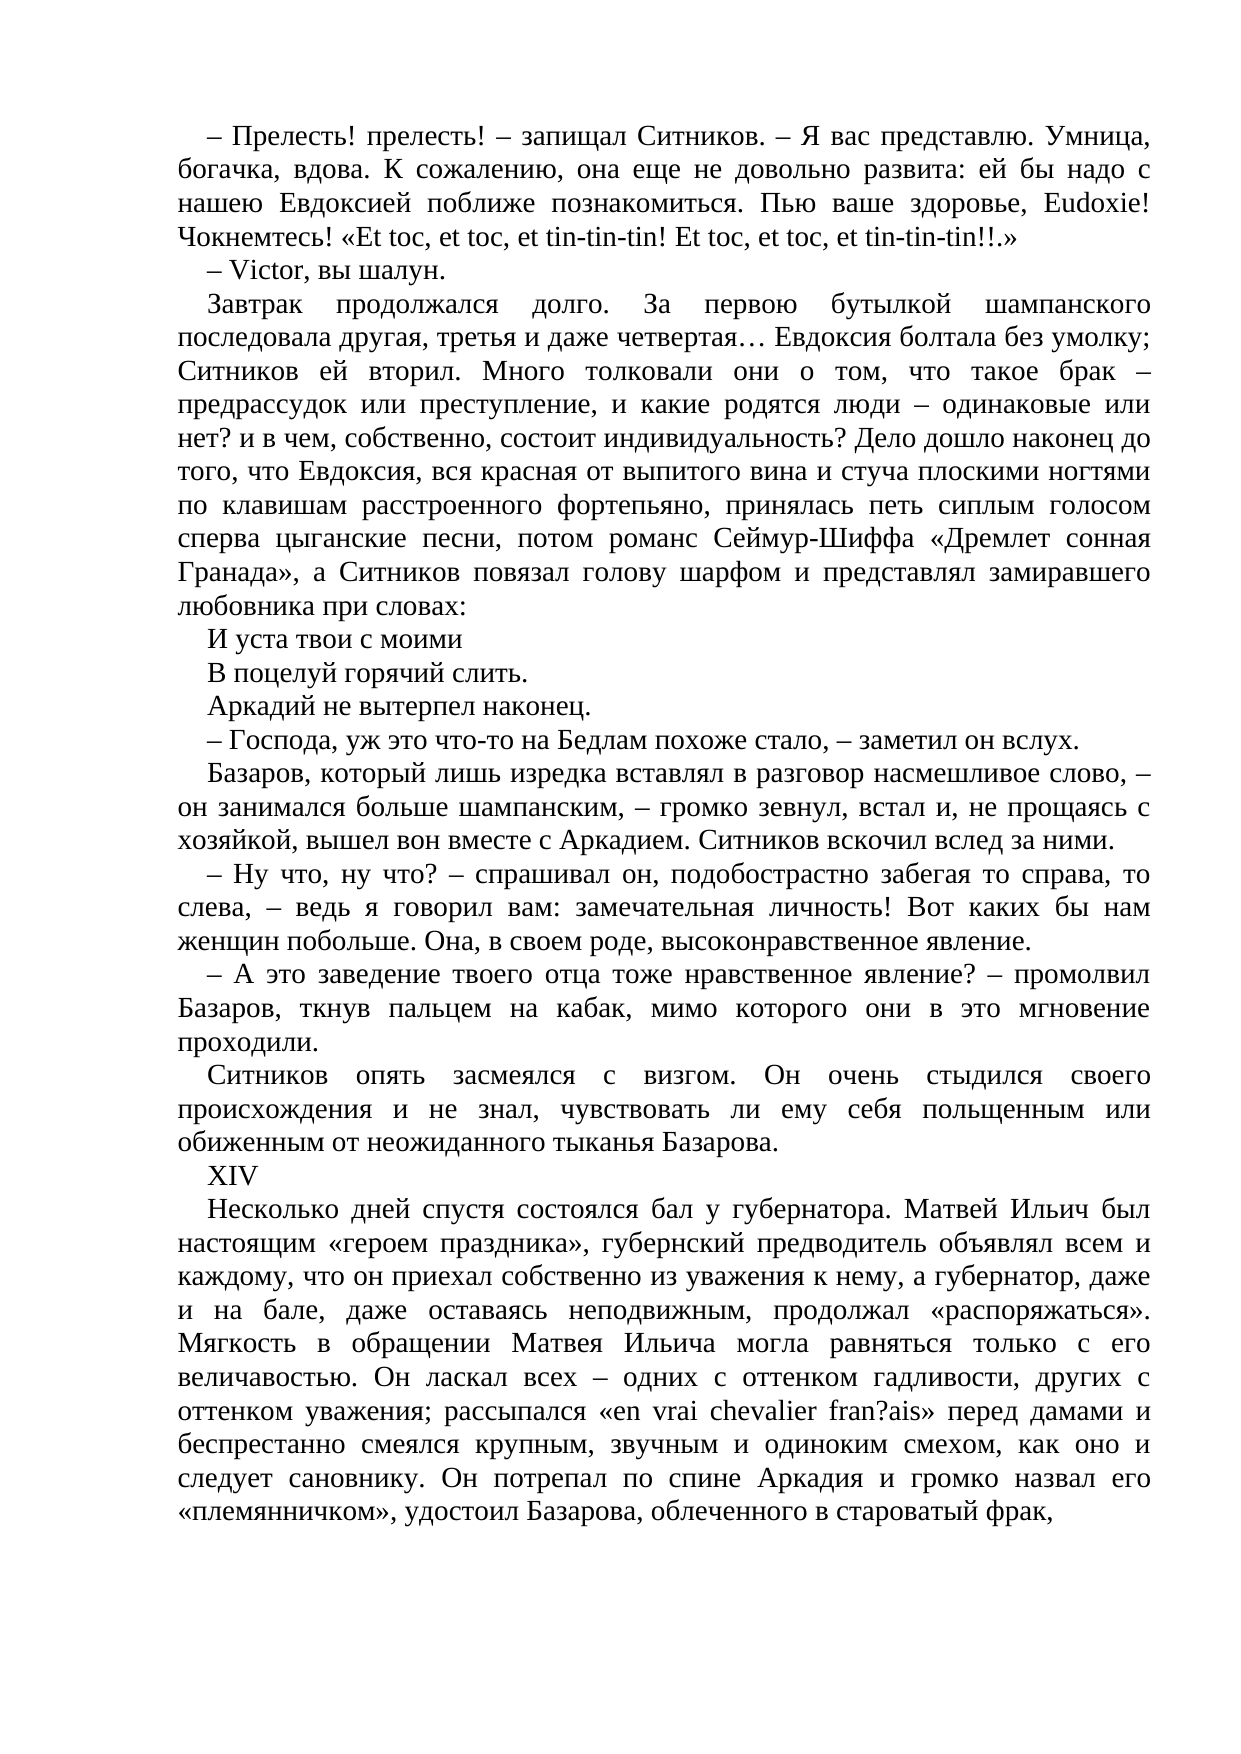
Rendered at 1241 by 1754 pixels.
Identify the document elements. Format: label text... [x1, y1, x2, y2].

text – Господа, уж это что-то на Бедлам похоже стало, – заметил он вслух. [177, 722, 1152, 755]
text – А это заведение твоего отца тоже нравственное явление? – промолвил Базаров, ткнув пальцем на кабак, мимо которого они в это мгновение проходили. [177, 957, 1152, 1057]
text Ситников опять засмеялся с визгом. Он очень стыдился своего происхождения и не знал, чувствовать ли ему себя польщенным или обиженным от неожиданного тыканья Базарова. [177, 1057, 1152, 1158]
text И уста твои с моими [177, 621, 1152, 655]
text – Прелесть! прелесть! – запищал Ситников. – Я вас представлю. Умница, богачка, вдова. К сожалению, она еще не довольно развита: ей бы надо с нашею Евдоксией поближе познакомиться. Пью ваше здоровье, Eudoxie! Чокнемтесь! «Et toc, et toc, et tin-tin-tin! Et toc, et toc, et tin-tin-tin!!.» [177, 118, 1152, 252]
text – Victor, вы шалун. [177, 252, 1152, 286]
text Аркадий не вытерпел наконец. [177, 688, 1152, 722]
text XIV [177, 1158, 1152, 1191]
text Завтрак продолжался долго. За первою бутылкой шампанского последовала другая, третья и даже четвертая… Евдоксия болтала без умолку; Ситников ей вторил. Много толковали они о том, что такое брак – предрассудок или преступление, и какие родятся люди – одинаковые или нет? и в чем, собственно, состоит индивидуальность? Дело дошло наконец до того, что Евдоксия, вся красная от выпитого вина и стуча плоскими ногтями по клавишам расстроенного фортепьяно, принялась петь сиплым голосом сперва цыганские песни, потом романс Сеймур-Шиффа «Дремлет сонная Гранада», а Ситников повязал голову шарфом и представлял замиравшего любовника при словах: [177, 286, 1152, 621]
text – Ну что, ну что? – спрашивал он, подобострастно забегая то справа, то слева, – ведь я говорил вам: замечательная личность! Вот каких бы нам женщин побольше. Она, в своем роде, высоконравственное явление. [177, 856, 1152, 957]
text Несколько дней спустя состоялся бал у губернатора. Матвей Ильич был настоящим «героем праздника», губернский предводитель объявлял всем и каждому, что он приехал собственно из уважения к нему, а губернатор, даже и на бале, даже оставаясь неподвижным, продолжал «распоряжаться». Мягкость в обращении Матвея Ильича могла равняться только с его величавостью. Он ласкал всех – одних с оттенком гадливости, других с оттенком уважения; рассыпался «en vrai chevalier fran?ais» перед дамами и беспрестанно смеялся крупным, звучным и одиноким смехом, как оно и следует сановнику. Он потрепал по спине Аркадия и громко назвал его «племянничком», удостоил Базарова, облеченного в староватый фрак, [177, 1191, 1152, 1527]
text Базаров, который лишь изредка вставлял в разговор насмешливое слово, – он занимался больше шампанским, – громко зевнул, встал и, не прощаясь с хозяйкой, вышел вон вместе с Аркадием. Ситников вскочил вслед за ними. [177, 755, 1152, 856]
text В поцелуй горячий слить. [177, 655, 1152, 688]
